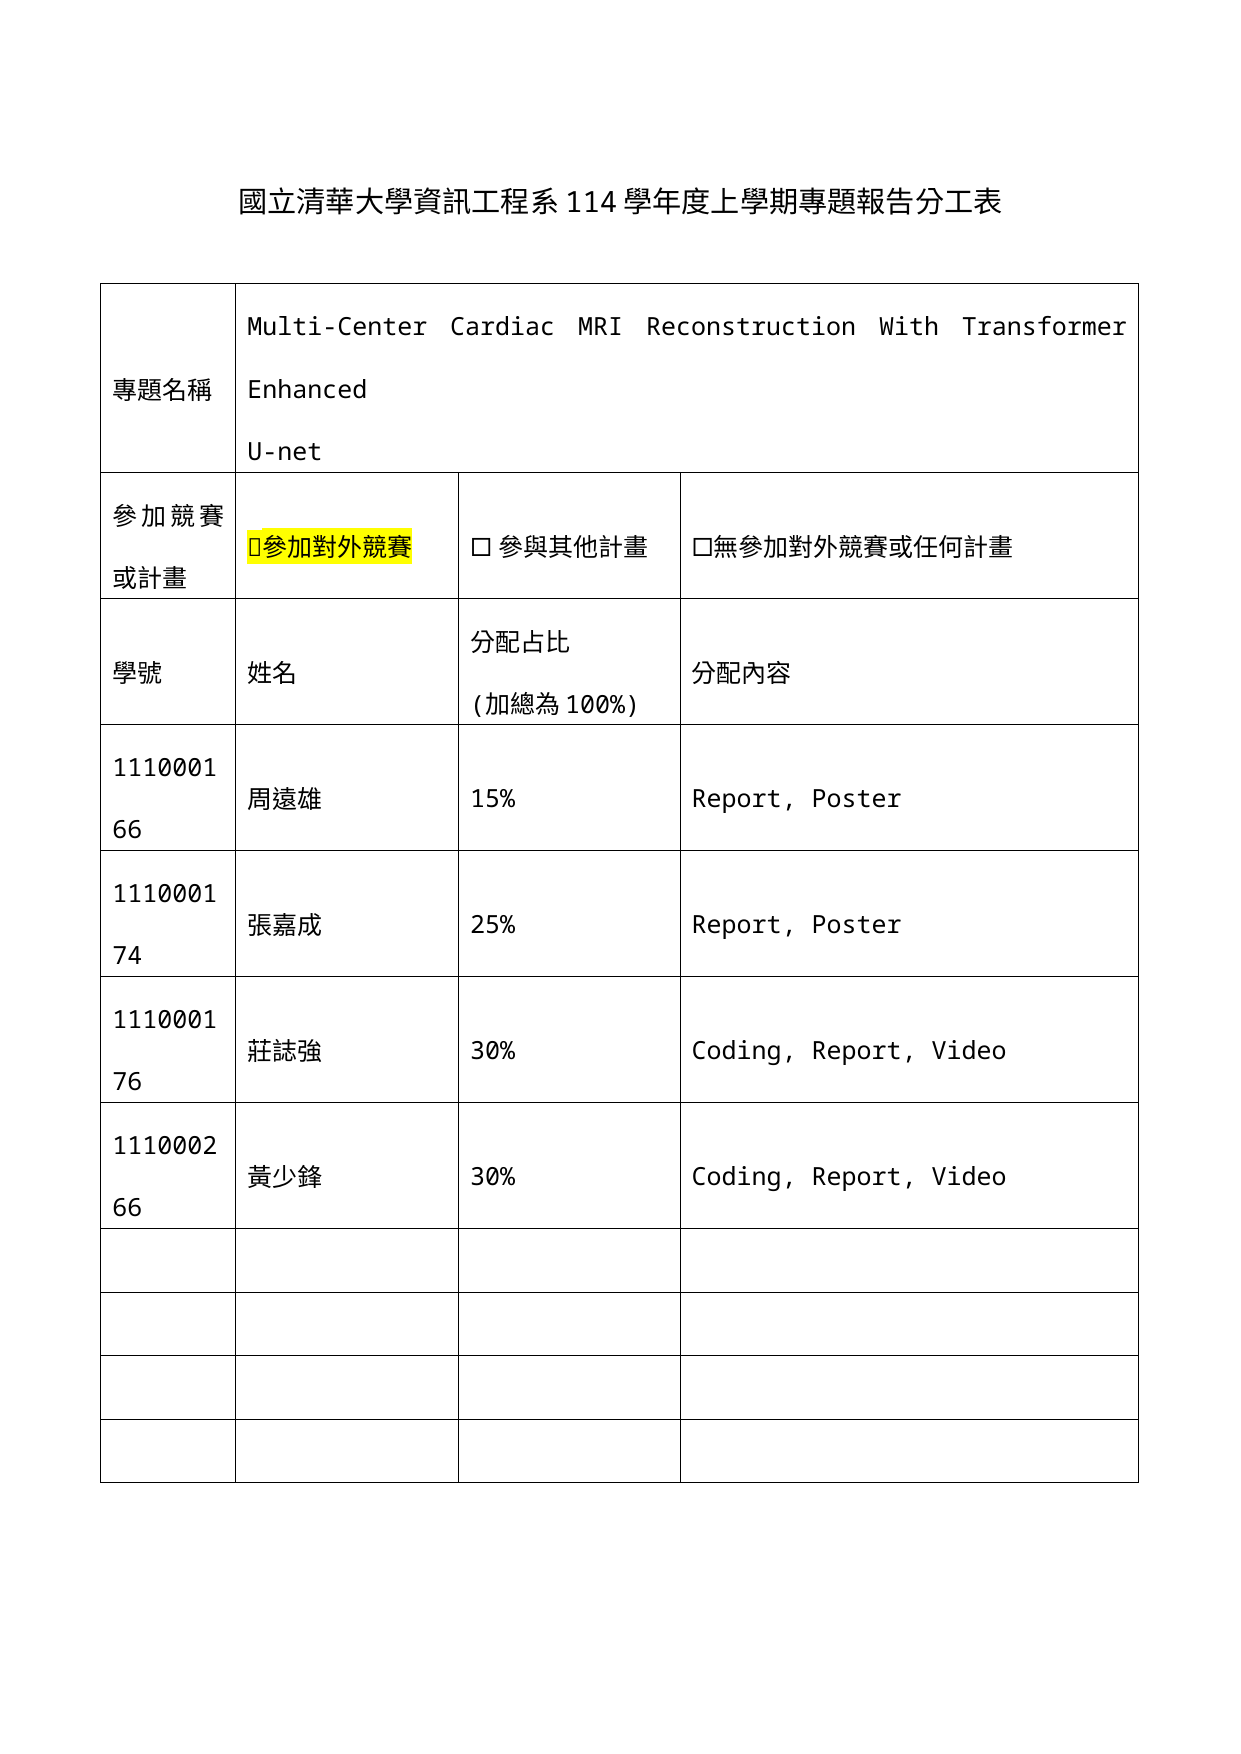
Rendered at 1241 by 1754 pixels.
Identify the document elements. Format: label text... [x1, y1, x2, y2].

table_cell [681, 1293, 1138, 1355]
table_cell [459, 1356, 680, 1419]
table_cell 111000166 [101, 725, 235, 850]
table_cell [101, 1356, 235, 1419]
table_cell 30% [459, 977, 680, 1102]
table_cell Report, Poster [681, 725, 1138, 850]
table_cell [459, 1420, 680, 1482]
text 國立清華大學資訊工程系114學年度上學期專題報告分工表 [187, 158, 1053, 221]
table_cell 分配內容 [681, 599, 1138, 724]
table_cell [236, 1356, 458, 1419]
table_cell [681, 1356, 1138, 1419]
table_cell Report, Poster [681, 851, 1138, 976]
table_cell ✅參加對外競賽 [236, 473, 458, 598]
table_header 專題名稱 [101, 284, 235, 472]
table_cell 周遠雄 [236, 725, 458, 850]
table_cell 無參加對外競賽或任何計畫 [681, 473, 1138, 598]
table_cell 111000174 [101, 851, 235, 976]
table_cell 30% [459, 1103, 680, 1228]
table_cell 學號 [101, 599, 235, 724]
table_header Multi-Center Cardiac MRI Reconstruction With Transformer Enhanced U-net [236, 284, 1138, 472]
table_cell [101, 1420, 235, 1482]
table_cell  參與其他計畫 [459, 473, 680, 598]
table_cell [681, 1229, 1138, 1292]
table_cell 莊誌強 [236, 977, 458, 1102]
table_cell 姓名 [236, 599, 458, 724]
table_cell 15% [459, 725, 680, 850]
table_cell Coding, Report, Video [681, 1103, 1138, 1228]
table_cell 111000176 [101, 977, 235, 1102]
table_cell 參加競賽或計畫 [101, 473, 235, 598]
table_cell [459, 1229, 680, 1292]
table_cell [236, 1229, 458, 1292]
table_cell [101, 1229, 235, 1292]
table_cell 111000266 [101, 1103, 235, 1228]
table_cell Coding, Report, Video [681, 977, 1138, 1102]
table_cell 黃少鋒 [236, 1103, 458, 1228]
table_cell [681, 1420, 1138, 1482]
table_cell 分配占比 (加總為100%) [459, 599, 680, 724]
table_cell [101, 1293, 235, 1355]
table_cell [236, 1420, 458, 1482]
table_cell [459, 1293, 680, 1355]
table_cell 25% [459, 851, 680, 976]
table_cell 張嘉成 [236, 851, 458, 976]
table_cell [236, 1293, 458, 1355]
